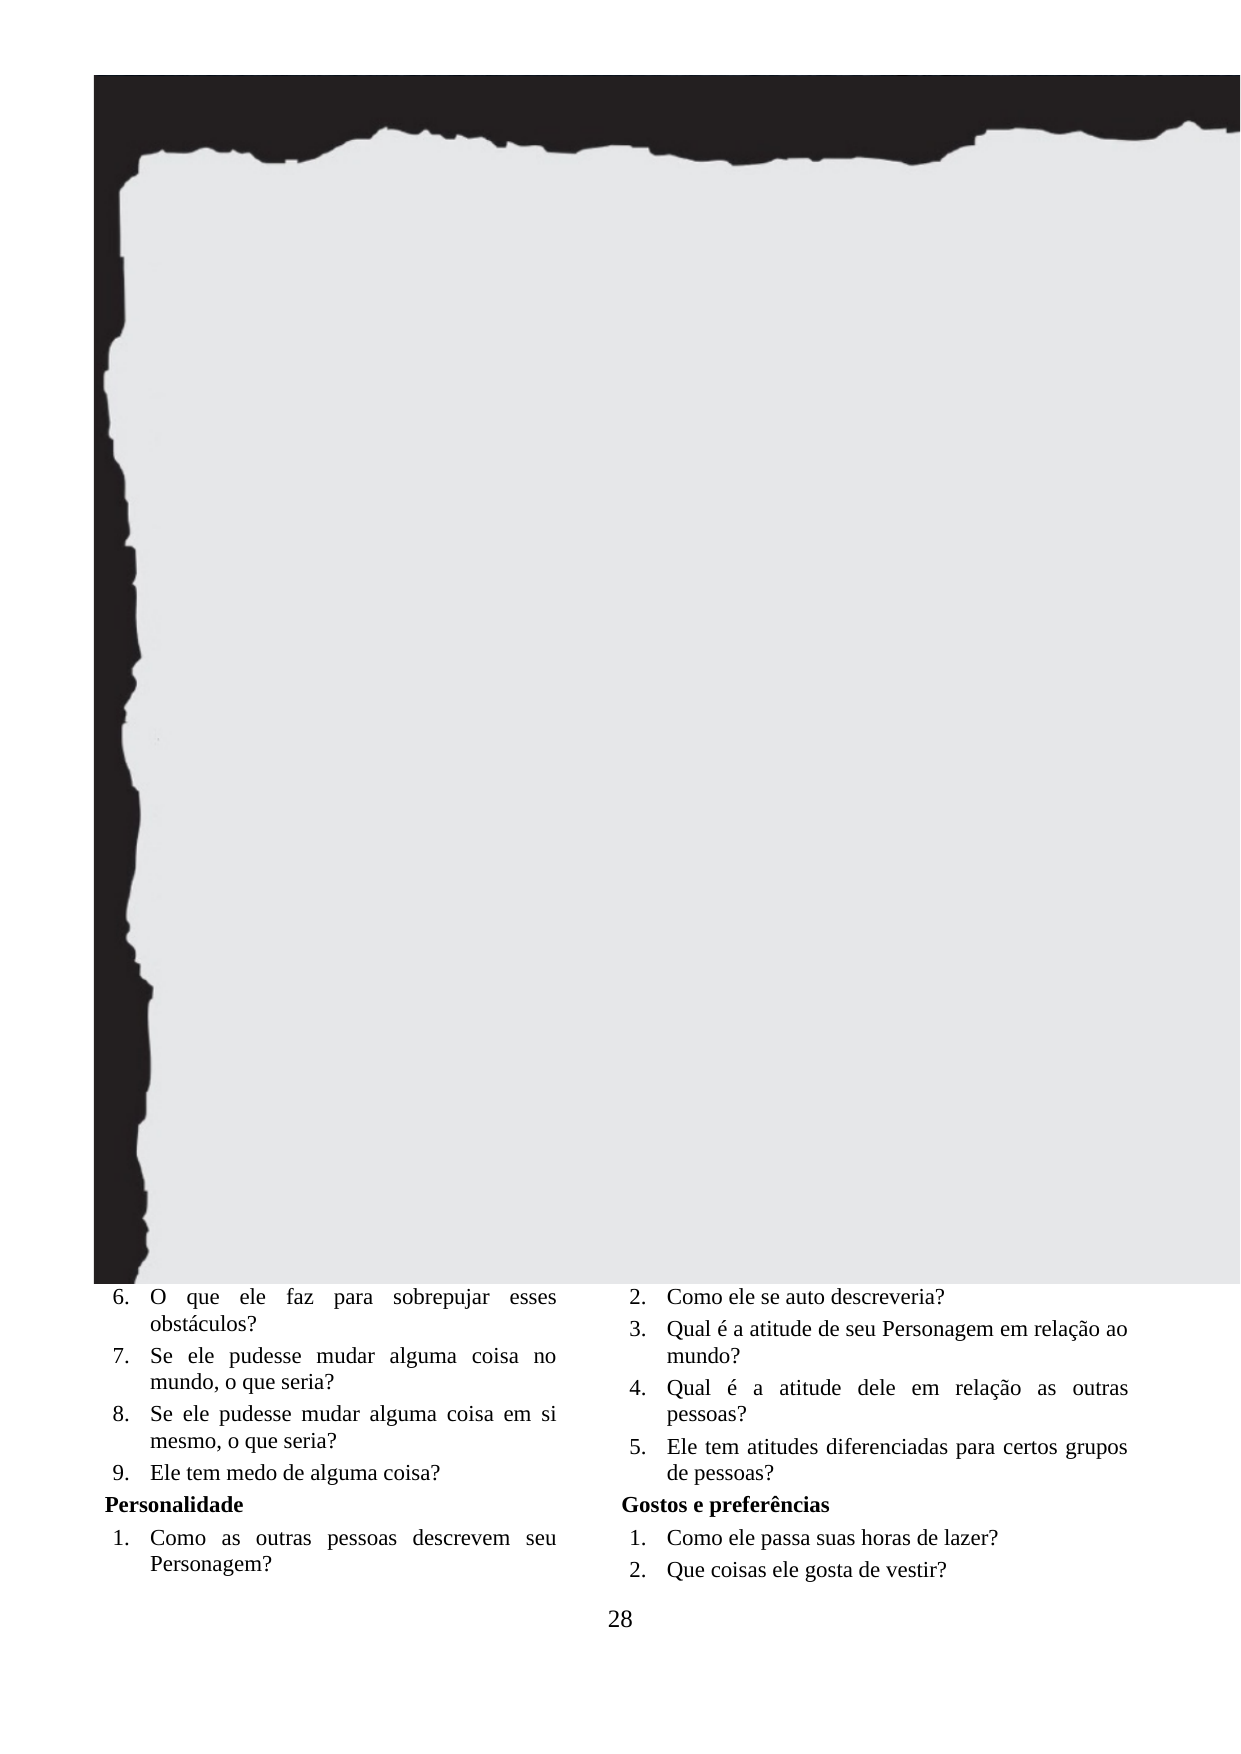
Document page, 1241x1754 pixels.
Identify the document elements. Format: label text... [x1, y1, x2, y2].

list Como ele se auto descreveria? [629, 1284, 1129, 1309]
list Qual é a atitude de seu Personagem em relação ao mundo? [629, 1316, 1129, 1368]
list Como as outras pessoas descrevem seu Personagem? [112, 1524, 557, 1576]
list Ele tem medo de alguma coisa? [112, 1459, 557, 1486]
list Como ele passa suas horas de lazer? [629, 1524, 1129, 1550]
list Ele tem atitudes diferenciadas para certos grupos de pessoas? [629, 1433, 1129, 1486]
text Gostos e preferências [592, 1491, 1129, 1518]
text Personalidade [75, 1491, 557, 1518]
list Que coisas ele gosta de vestir? [629, 1556, 1129, 1582]
list Qual é a atitude dele em relação as outras pessoas? [629, 1374, 1129, 1427]
list Se ele pudesse mudar alguma coisa em si mesmo, o que seria? [112, 1401, 557, 1453]
list Se ele pudesse mudar alguma coisa no mundo, o que seria? [112, 1342, 557, 1394]
picture [93, 75, 1241, 1284]
list O que ele faz para sobrepujar esses obstáculos? [112, 1284, 557, 1336]
